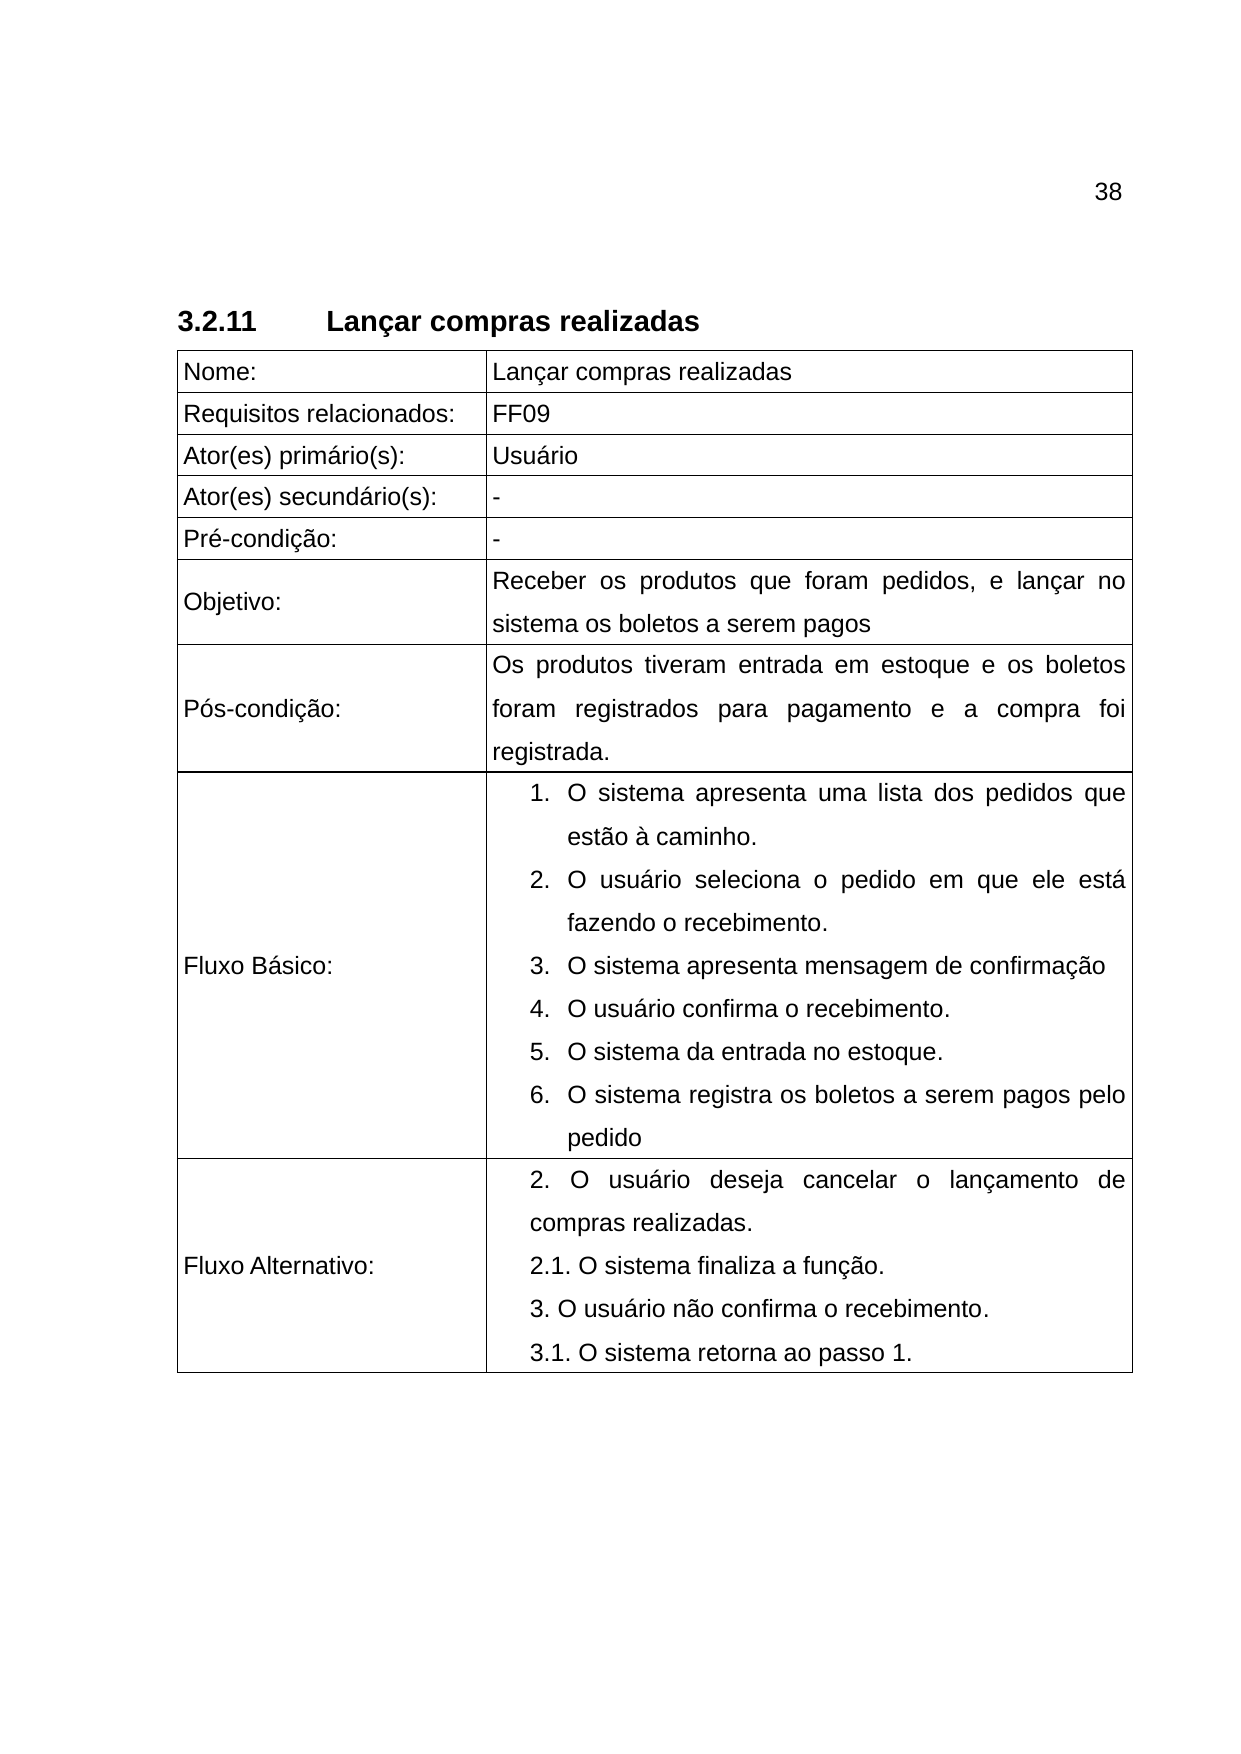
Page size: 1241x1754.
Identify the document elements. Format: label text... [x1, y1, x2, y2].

table_cell Receber os produtos que foram pedidos, e lançar no sistema os boletos a serem pagos [487, 560, 1132, 643]
table_cell O sistema apresenta uma lista dos pedidos que estão à caminho. O usuário seleciona o pedido em que ele está fazendo o recebimento. O sistema apresenta mensagem de confirmação O usuário confirma o recebimento. O sistema da entrada no estoque. O sistema registra os boletos a serem pagos pelo pedido [487, 773, 1132, 1158]
subtitle Lançar compras realizadas [177, 304, 1122, 338]
table_header Lançar compras realizadas [487, 351, 1132, 392]
table_cell Os produtos tiveram entrada em estoque e os boletos foram registrados para pagamento e a compra foi registrada. [487, 645, 1132, 771]
table_cell Pós-condição: [178, 645, 486, 771]
table_cell Ator(es) primário(s): [178, 435, 486, 475]
table_cell - [487, 476, 1132, 517]
table_cell Fluxo Alternativo: [178, 1159, 486, 1372]
table_cell Ator(es) secundário(s): [178, 476, 486, 517]
table_cell FF09 [487, 393, 1132, 434]
table_cell Objetivo: [178, 560, 486, 643]
table_cell Requisitos relacionados: [178, 393, 486, 434]
table_cell 2. O usuário deseja cancelar o lançamento de compras realizadas. 2.1. O sistema finaliza a função. 3. O usuário não confirma o recebimento. 3.1. O sistema retorna ao passo 1. [487, 1159, 1132, 1372]
table_cell Pré-condição: [178, 518, 486, 559]
table_cell - [487, 518, 1132, 559]
table_cell Fluxo Básico: [178, 773, 486, 1158]
table_header Nome: [178, 351, 486, 392]
table_cell Usuário [487, 435, 1132, 475]
